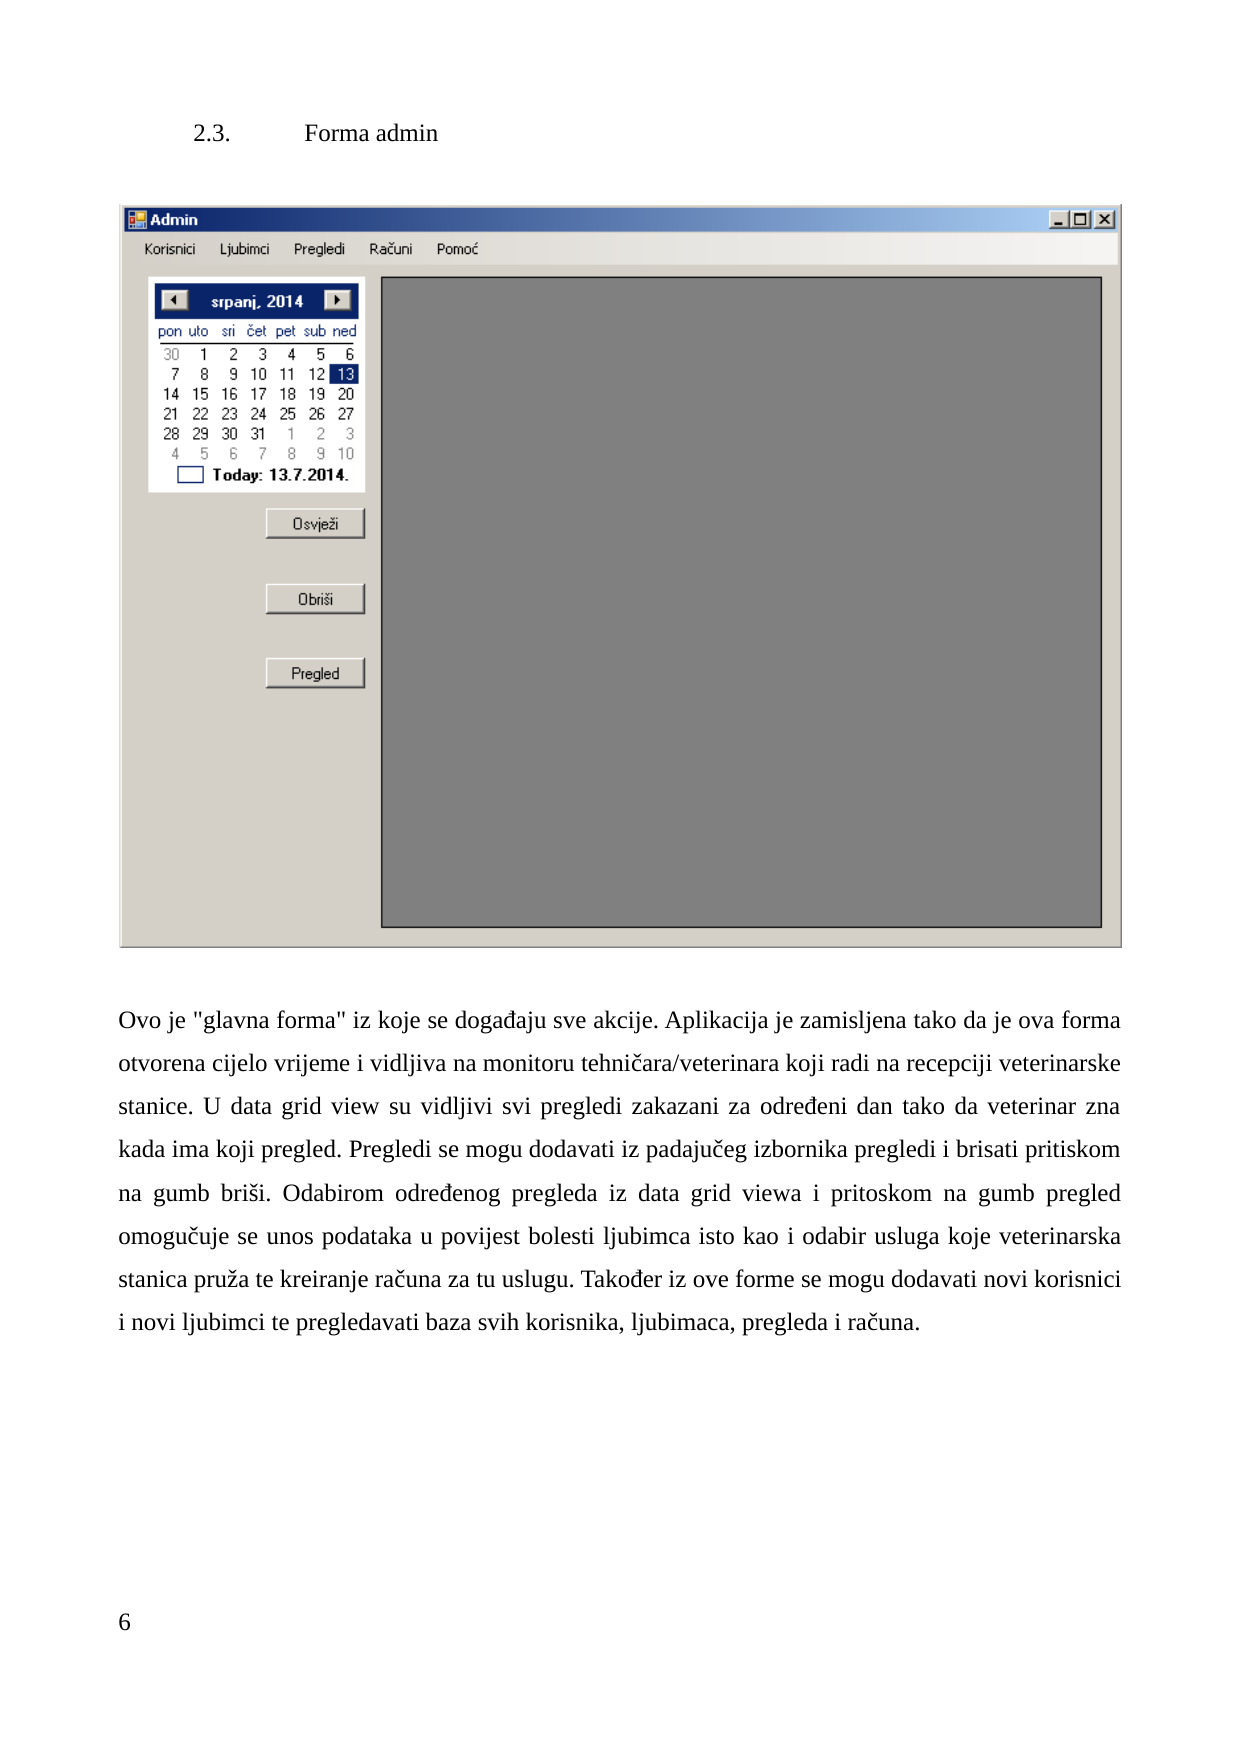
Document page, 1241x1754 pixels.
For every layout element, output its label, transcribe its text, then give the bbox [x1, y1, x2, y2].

picture [118, 204, 1122, 948]
text Ovo je "glavna forma" iz koje se događaju sve akcije. Aplikacija je zamisljena tako da je ova forma otvorena cijelo vrijeme i vidljiva na monitoru tehničara/veterinara koji radi na recepciji veterinarske stanice. U data grid view su vidljivi svi pregledi zakazani za određeni dan tako da veterinar zna kada ima koji pregled. Pregledi se mogu dodavati iz padajučeg izbornika pregledi i brisati pritiskom na gumb briši. Odabirom određenog pregleda iz data grid viewa i pritoskom na gumb pregled omogučuje se unos podataka u povijest bolesti ljubimca isto kao i odabir usluga koje veterinarska stanica pruža te kreiranje računa za tu uslugu. Također iz ove forme se mogu dodavati novi korisnici i novi ljubimci te pregledavati baza svih korisnika, ljubimaca, pregleda i računa. [118, 1005, 1122, 1336]
list Forma admin [193, 118, 1122, 147]
